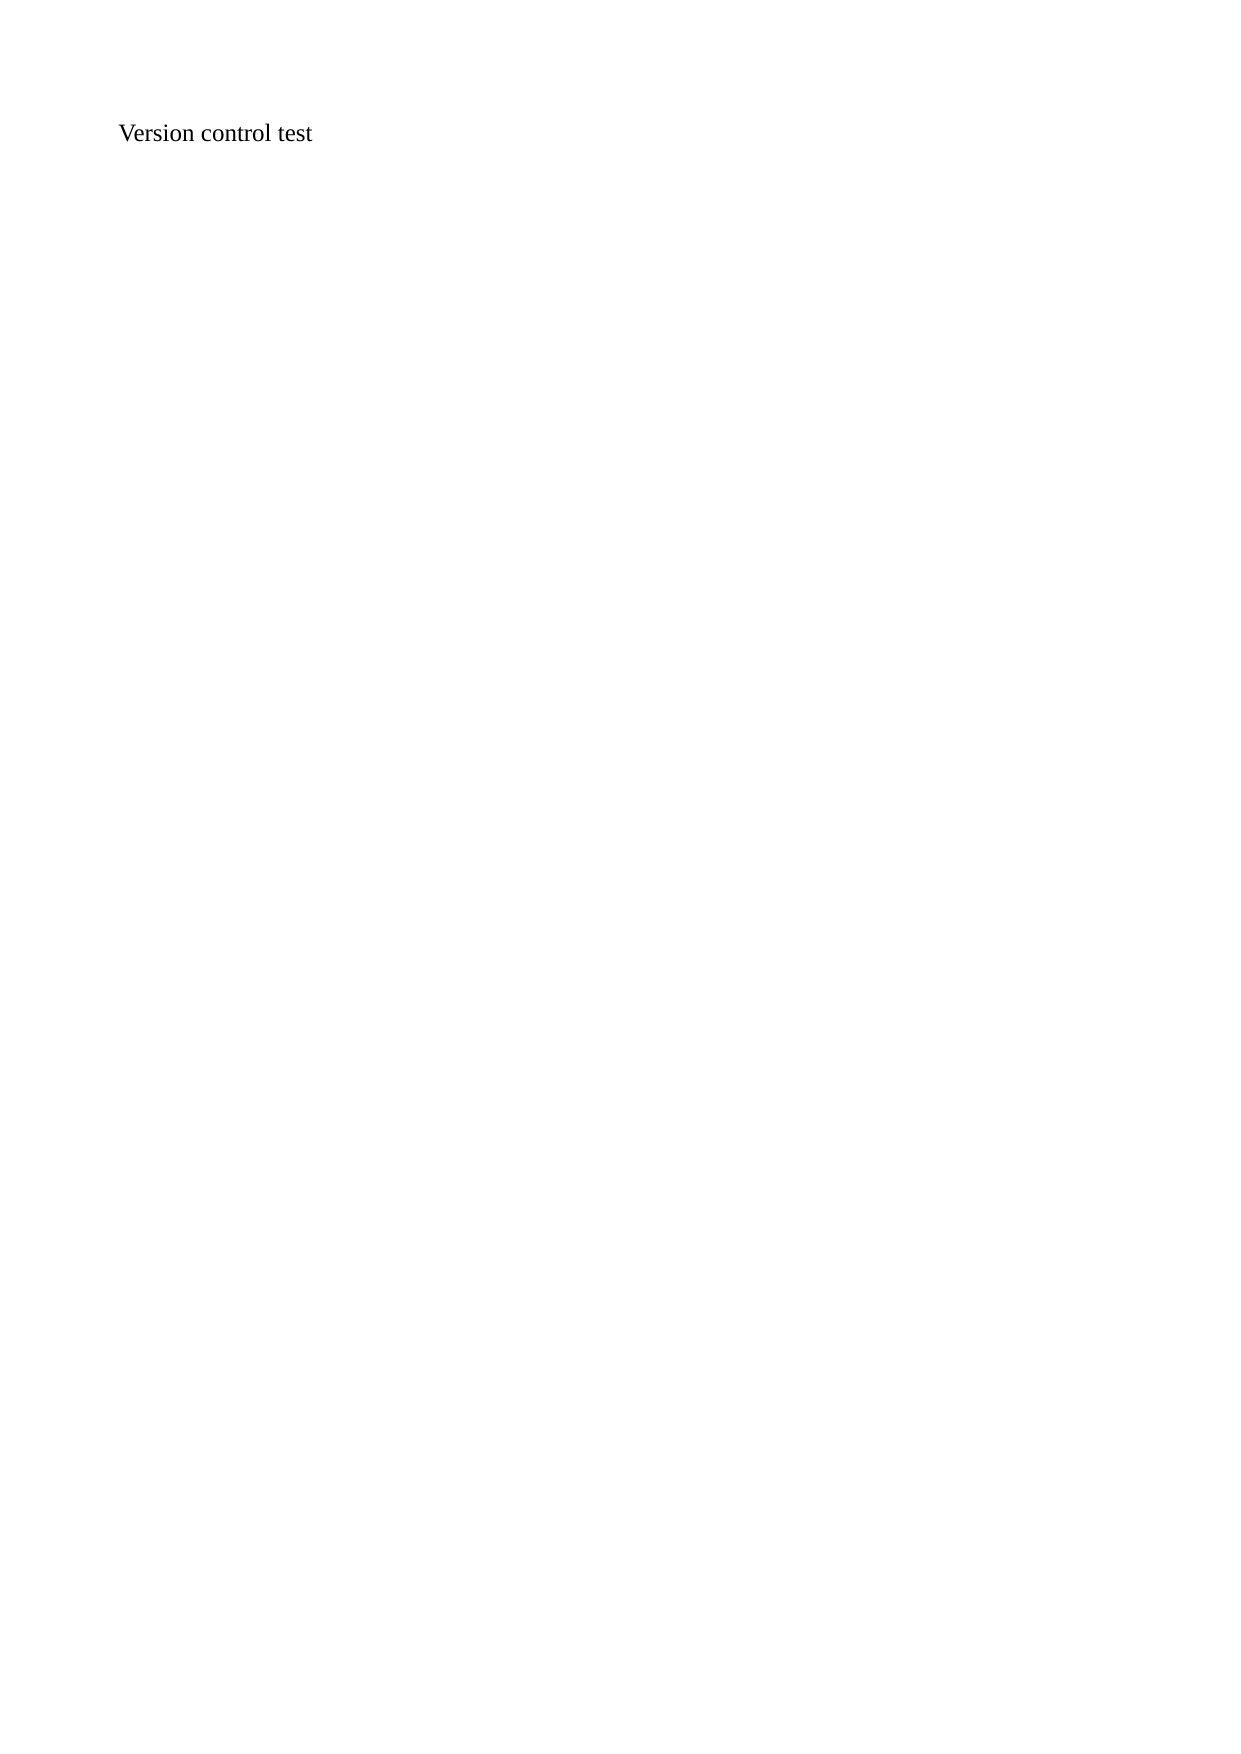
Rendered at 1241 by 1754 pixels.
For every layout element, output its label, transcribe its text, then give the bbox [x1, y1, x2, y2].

text Version control test [118, 118, 1122, 147]
